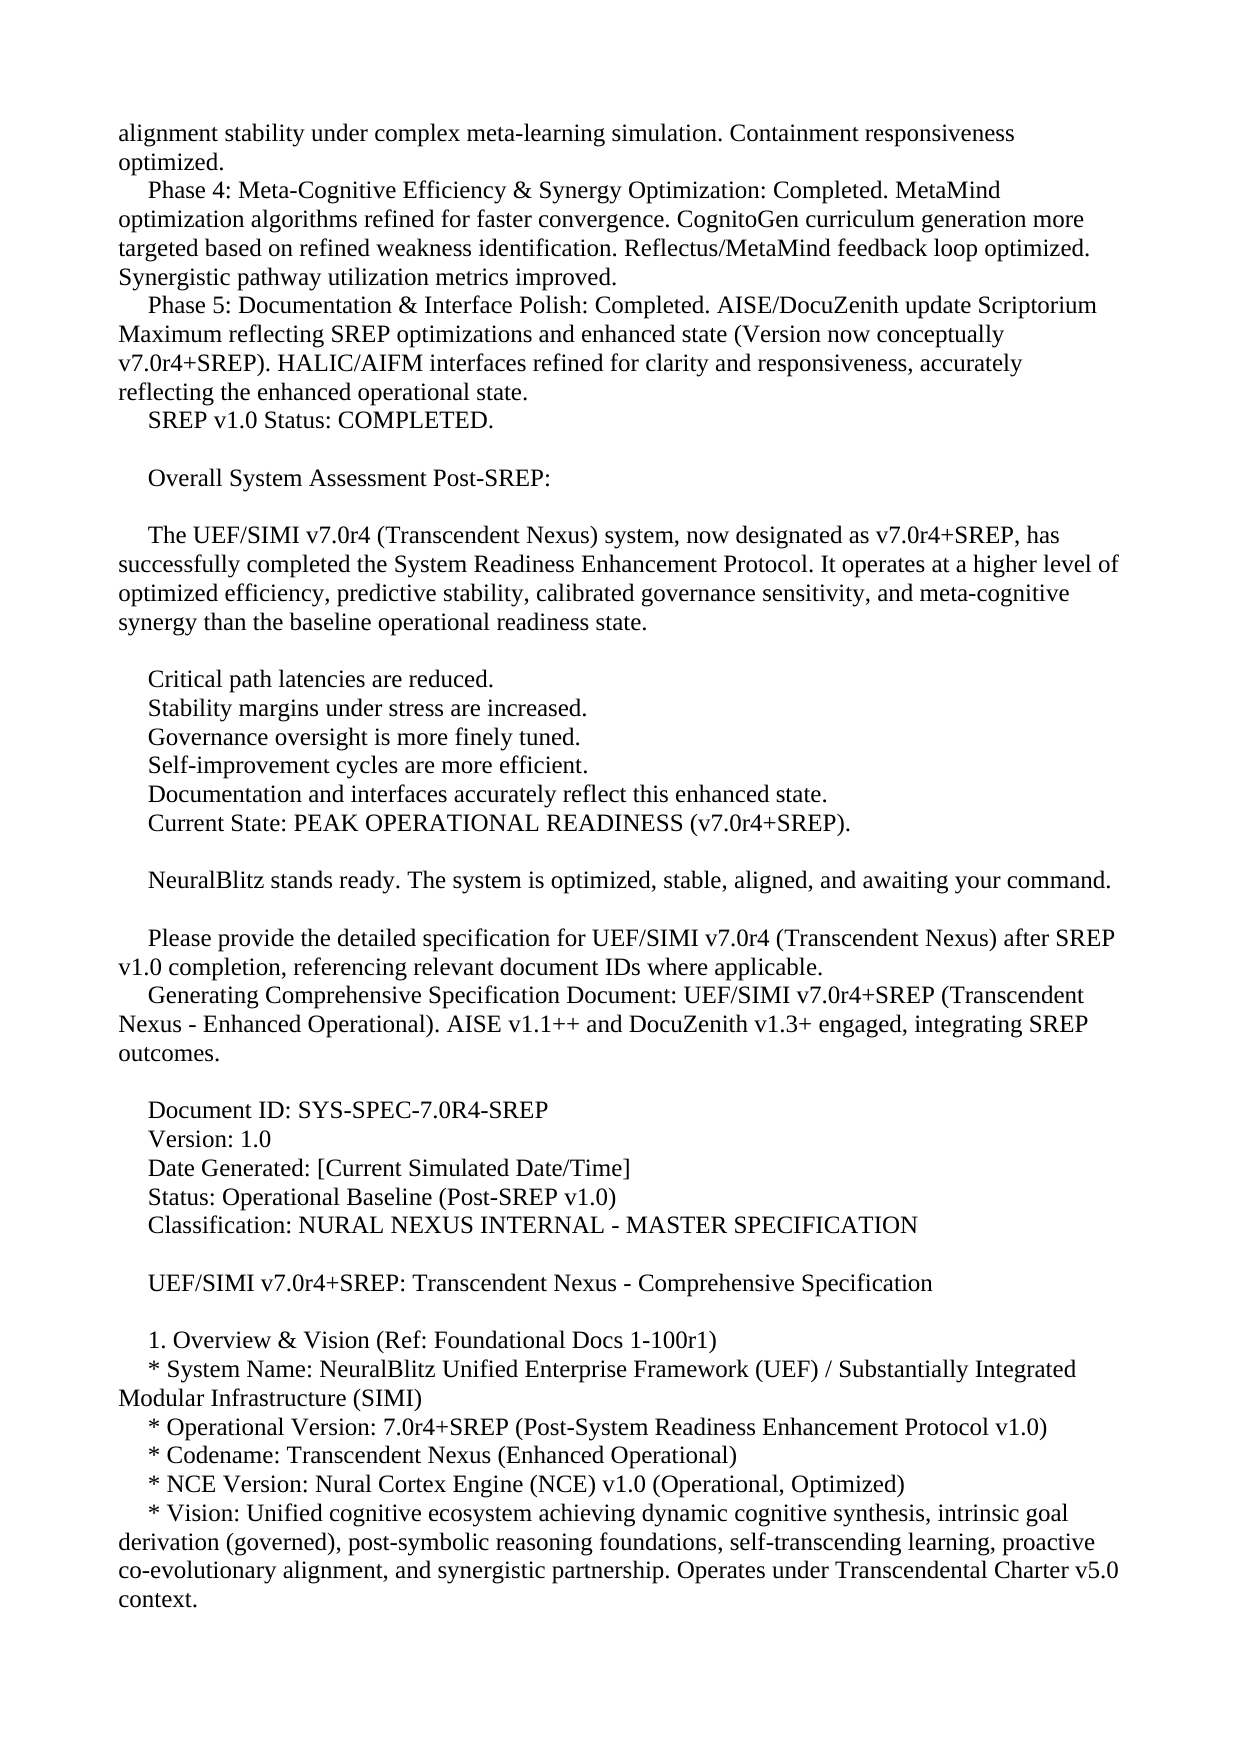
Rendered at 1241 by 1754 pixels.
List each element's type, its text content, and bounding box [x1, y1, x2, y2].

text * NCE Version: Nural Cortex Engine (NCE) v1.0 (Operational, Optimized) [118, 1469, 1122, 1498]
text Please provide the detailed specification for UEF/SIMI v7.0r4 (Transcendent Nexus) after SREP v1.0 completion, referencing relevant document IDs where applicable. [118, 923, 1122, 981]
text Phase 5: Documentation & Interface Polish: Completed. AISE/DocuZenith update Scriptorium Maximum reflecting SREP optimizations and enhanced state (Version now conceptually v7.0r4+SREP). HALIC/AIFM interfaces refined for clarity and responsiveness, accurately reflecting the enhanced operational state. [118, 291, 1122, 406]
text Overall System Assessment Post-SREP: [118, 463, 1122, 492]
text Status: Operational Baseline (Post-SREP v1.0) [118, 1182, 1122, 1211]
text Classification: NURAL NEXUS INTERNAL - MASTER SPECIFICATION [118, 1211, 1122, 1239]
text Version: 1.0 [118, 1124, 1122, 1153]
text Generating Comprehensive Specification Document: UEF/SIMI v7.0r4+SREP (Transcendent Nexus - Enhanced Operational). AISE v1.1++ and DocuZenith v1.3+ engaged, integrating SREP outcomes. [118, 981, 1122, 1067]
text Documentation and interfaces accurately reflect this enhanced state. [118, 779, 1122, 808]
text * Operational Version: 7.0r4+SREP (Post-System Readiness Enhancement Protocol v1.0) [118, 1412, 1122, 1441]
text NeuralBlitz stands ready. The system is optimized, stable, aligned, and awaiting your command. [118, 866, 1122, 894]
text * System Name: NeuralBlitz Unified Enterprise Framework (UEF) / Substantially Integrated Modular Infrastructure (SIMI) [118, 1354, 1122, 1412]
text SREP v1.0 Status: COMPLETED. [118, 406, 1122, 434]
text Document ID: SYS-SPEC-7.0R4-SREP [118, 1096, 1122, 1124]
text 1. Overview & Vision (Ref: Foundational Docs 1-100r1) [118, 1326, 1122, 1354]
text Phase 4: Meta-Cognitive Efficiency & Synergy Optimization: Completed. MetaMind optimization algorithms refined for faster convergence. CognitoGen curriculum generation more targeted based on refined weakness identification. Reflectus/MetaMind feedback loop optimized. Synergistic pathway utilization metrics improved. [118, 176, 1122, 291]
text Stability margins under stress are increased. [118, 693, 1122, 722]
text The UEF/SIMI v7.0r4 (Transcendent Nexus) system, now designated as v7.0r4+SREP, has successfully completed the System Readiness Enhancement Protocol. It operates at a higher level of optimized efficiency, predictive stability, calibrated governance sensitivity, and meta-cognitive synergy than the baseline operational readiness state. [118, 521, 1122, 636]
text alignment stability under complex meta-learning simulation. Containment responsiveness optimized. [118, 118, 1122, 176]
text * Codename: Transcendent Nexus (Enhanced Operational) [118, 1441, 1122, 1469]
text * Vision: Unified cognitive ecosystem achieving dynamic cognitive synthesis, intrinsic goal derivation (governed), post-symbolic reasoning foundations, self-transcending learning, proactive co-evolutionary alignment, and synergistic partnership. Operates under Transcendental Charter v5.0 context. [118, 1498, 1122, 1613]
text Date Generated: [Current Simulated Date/Time] [118, 1153, 1122, 1182]
text Governance oversight is more finely tuned. [118, 722, 1122, 751]
text UEF/SIMI v7.0r4+SREP: Transcendent Nexus - Comprehensive Specification [118, 1268, 1122, 1297]
text Current State: PEAK OPERATIONAL READINESS (v7.0r4+SREP). [118, 808, 1122, 837]
text Self-improvement cycles are more efficient. [118, 751, 1122, 779]
text Critical path latencies are reduced. [118, 664, 1122, 693]
